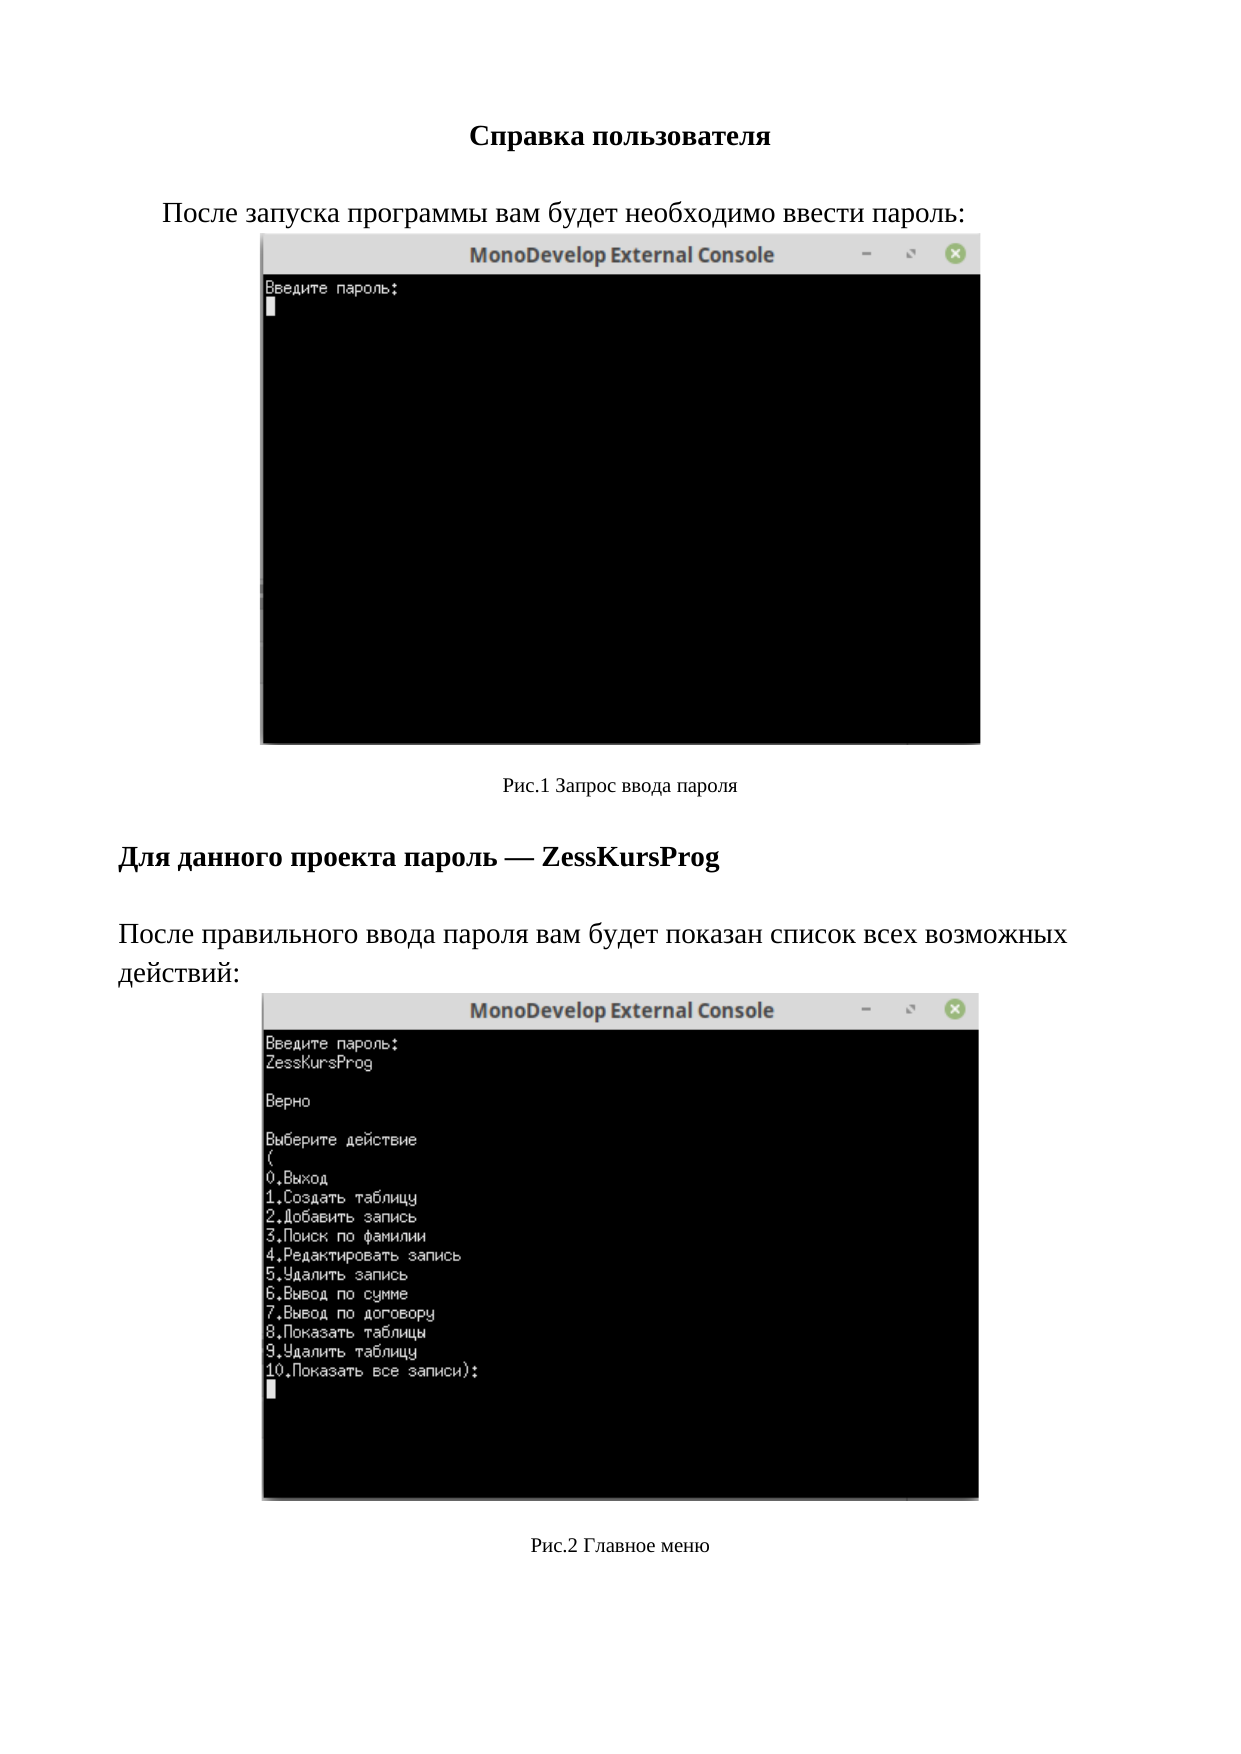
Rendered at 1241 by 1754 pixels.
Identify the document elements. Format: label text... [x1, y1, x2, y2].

text Рис.2 Главное меню [118, 1533, 1122, 1557]
text Рис.1 Запрос ввода пароля [118, 773, 1122, 797]
text Справка пользователя [118, 118, 1122, 152]
picture [259, 233, 981, 745]
picture [261, 993, 979, 1501]
text После запуска программы вам будет необходимо ввести пароль: [118, 195, 1122, 229]
text После правильного ввода пароля вам будет показан список всех возможных действий: [118, 917, 1122, 989]
text Для данного проекта пароль — ZessKursProg [118, 839, 1122, 873]
